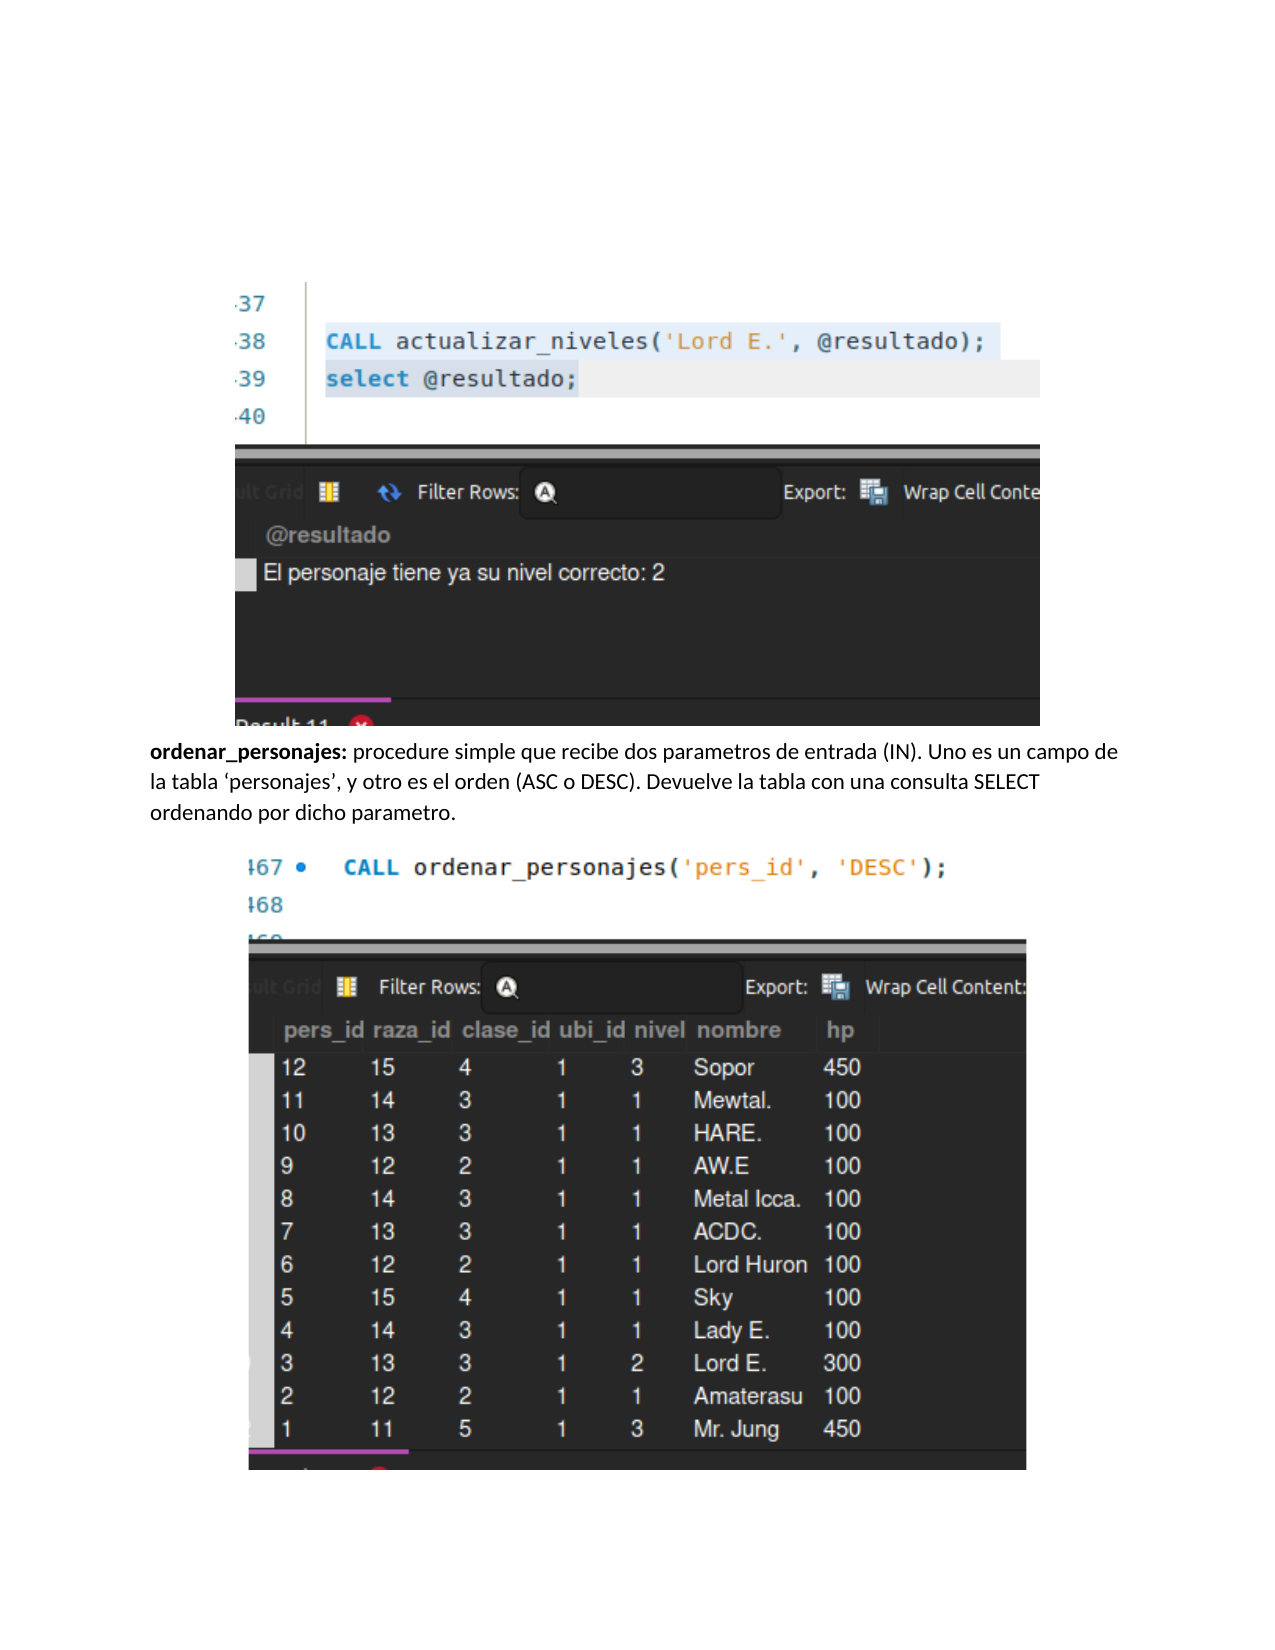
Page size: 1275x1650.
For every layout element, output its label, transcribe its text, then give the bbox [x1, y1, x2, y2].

picture [235, 282, 1040, 726]
picture [248, 844, 1027, 1470]
text ordenar_personajes: procedure simple que recibe dos parametros de entrada (IN). Uno es un campo de la tabla ‘personajes’, y otro es el orden (ASC o DESC). Devuelve la tabla con una consulta SELECT ordenando por dicho parametro. [150, 348, 1125, 826]
